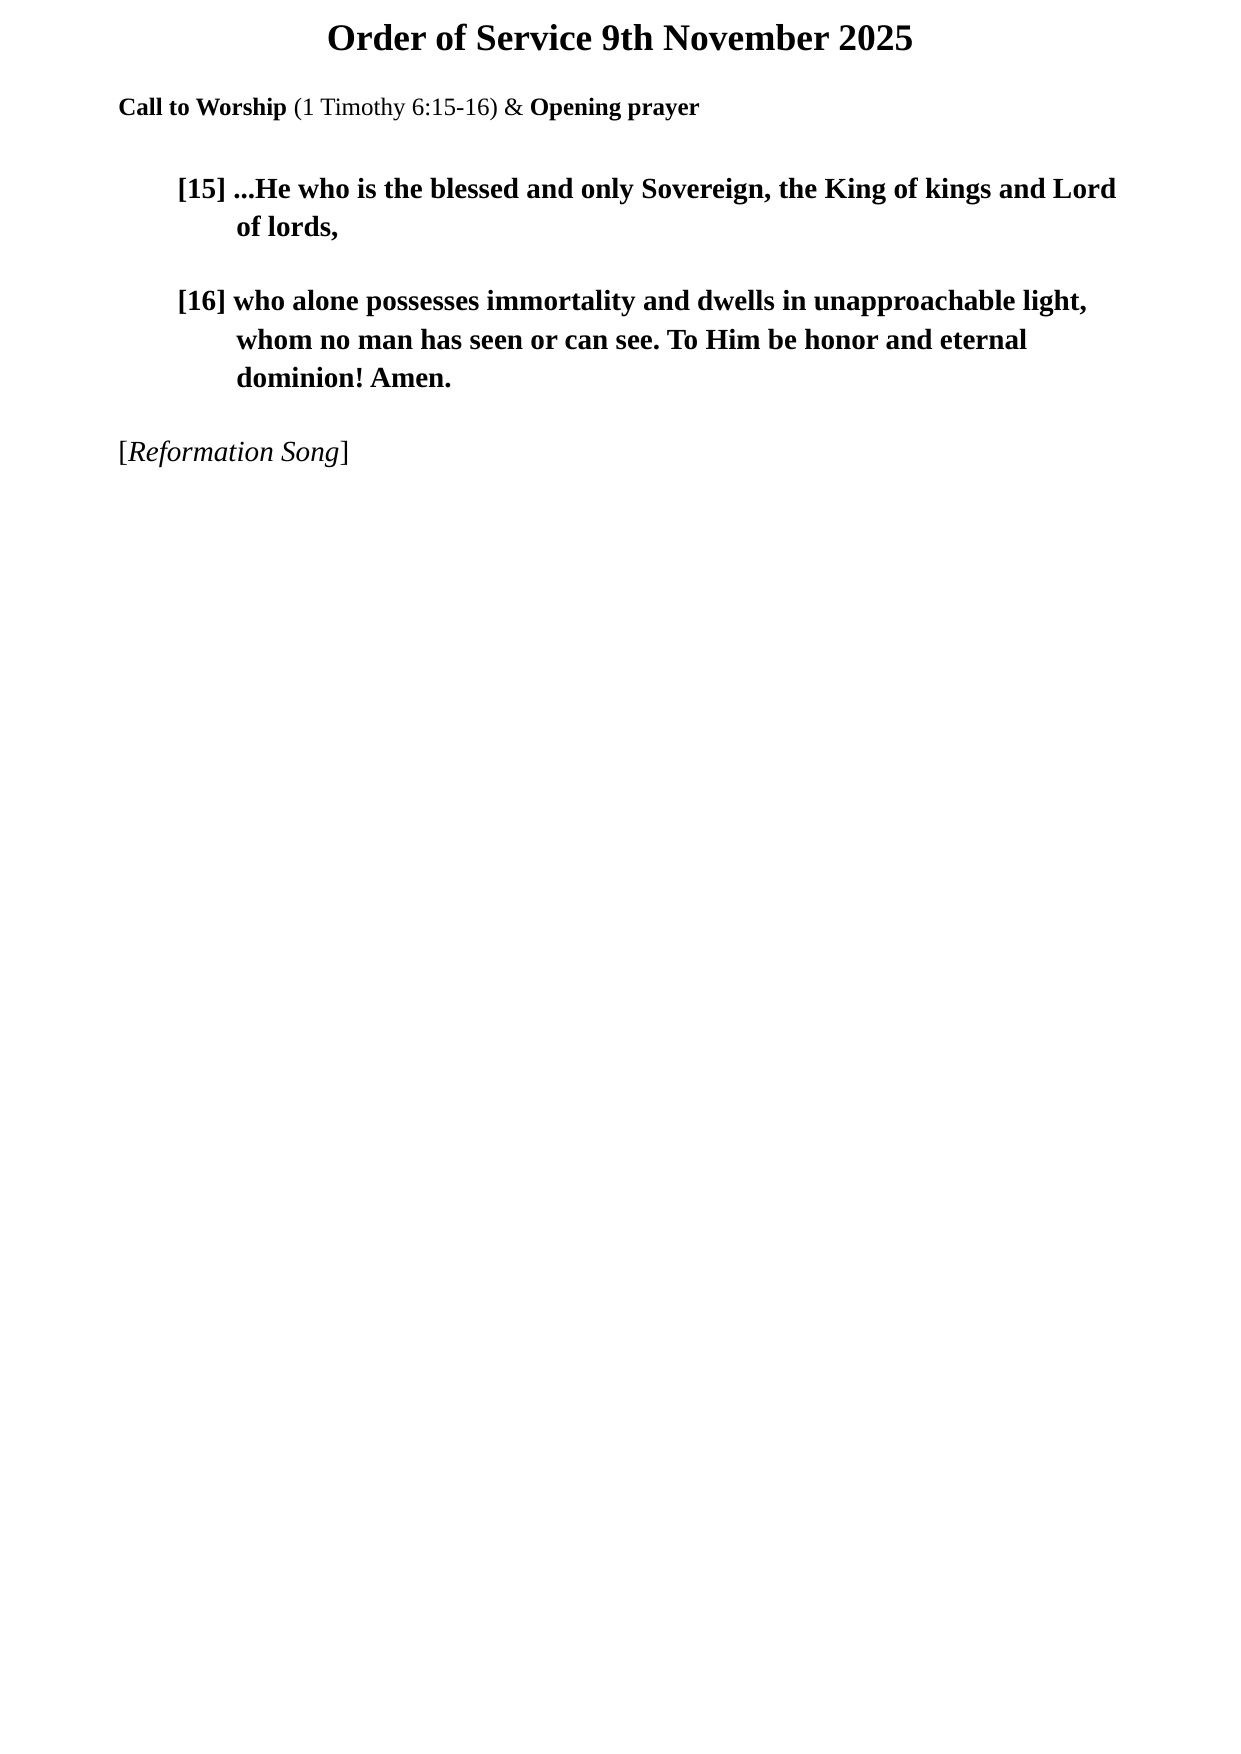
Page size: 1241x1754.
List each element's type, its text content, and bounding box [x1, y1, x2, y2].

text [15] ...He who is the blessed and only Sovereign, the King of kings and Lord of lords, [177, 171, 1122, 243]
text [Reformation Song] [118, 434, 1122, 468]
text [16] who alone possesses immortality and dwells in unapproachable light, whom no man has seen or can see. To Him be honor and eternal dominion! Amen. [177, 283, 1122, 394]
text Call to Worship (1 Timothy 6:15-16) & Opening prayer [118, 92, 1122, 121]
